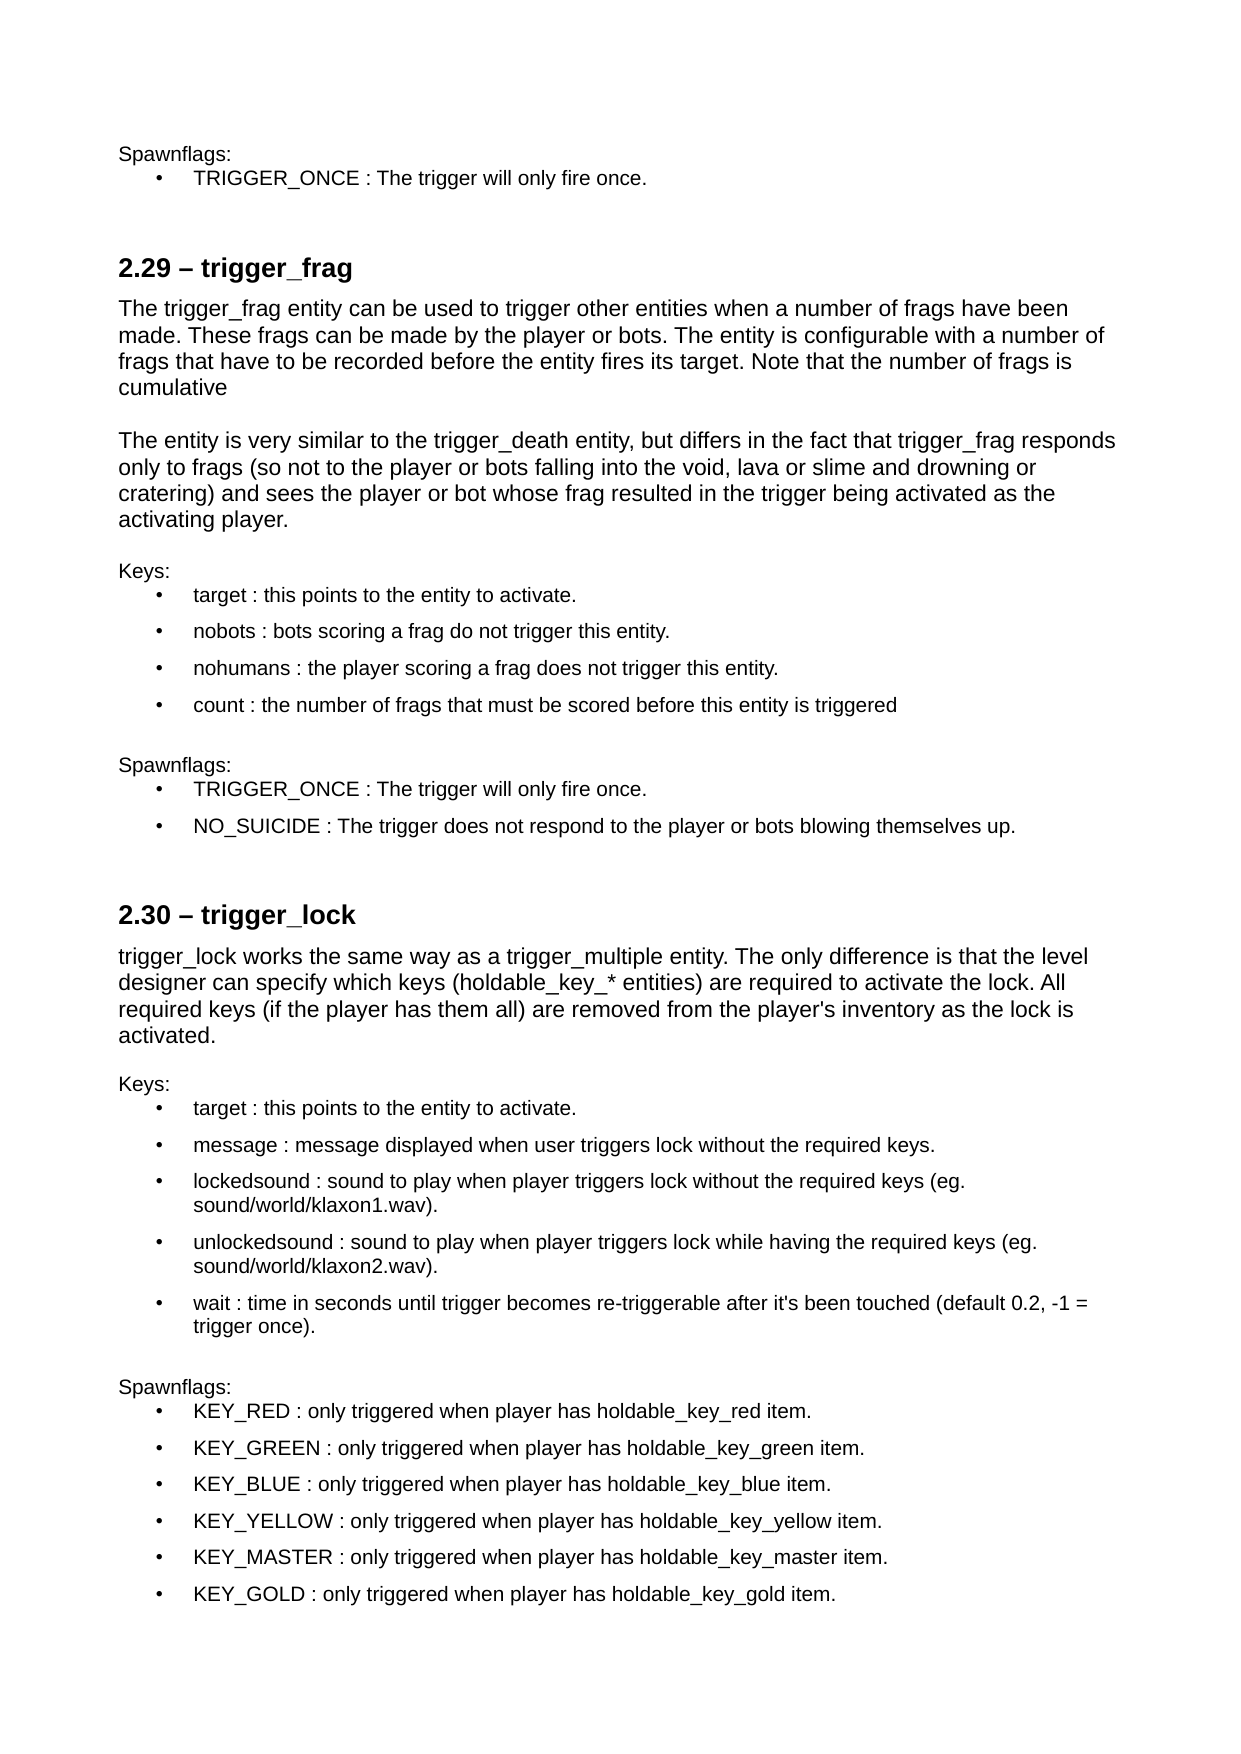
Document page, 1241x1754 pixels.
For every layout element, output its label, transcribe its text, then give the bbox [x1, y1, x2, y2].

list TRIGGER_ONCE : The trigger will only fire once. [156, 777, 1122, 801]
list KEY_RED : only triggered when player has holdable_key_red item. [156, 1399, 1122, 1423]
list KEY_GREEN : only triggered when player has holdable_key_green item. [156, 1435, 1122, 1459]
subtitle 2.30 – trigger_lock [118, 899, 1122, 930]
list KEY_GOLD : only triggered when player has holdable_key_gold item. [156, 1582, 1122, 1606]
list KEY_MASTER : only triggered when player has holdable_key_master item. [156, 1545, 1122, 1569]
text Keys: [118, 559, 1122, 583]
list count : the number of frags that must be scored before this entity is triggered [156, 692, 1122, 717]
list KEY_BLUE : only triggered when player has holdable_key_blue item. [156, 1472, 1122, 1496]
list nobots : bots scoring a frag do not trigger this entity. [156, 619, 1122, 643]
list unlockedsound : sound to play when player triggers lock while having the required keys (eg. sound/world/klaxon2.wav). [156, 1230, 1122, 1278]
text The trigger_frag entity can be used to trigger other entities when a number of frags have been made. These frags can be made by the player or bots. The entity is configurable with a number of frags that have to be recorded before the entity fires its target. Note that the number of frags is cumulative [118, 295, 1122, 401]
list lockedsound : sound to play when player triggers lock without the required keys (eg. sound/world/klaxon1.wav). [156, 1169, 1122, 1217]
list nohumans : the player scoring a frag does not trigger this entity. [156, 656, 1122, 680]
list message : message displayed when user triggers lock without the required keys. [156, 1133, 1122, 1157]
text The entity is very similar to the trigger_death entity, but differs in the fact that trigger_frag responds only to frags (so not to the player or bots falling into the void, lava or slime and drowning or cratering) and sees the player or bot whose frag resulted in the trigger being activated as the activating player. [118, 427, 1122, 532]
text Spawnflags: [118, 142, 1122, 166]
list KEY_YELLOW : only triggered when player has holdable_key_yellow item. [156, 1508, 1122, 1532]
list wait : time in seconds until trigger becomes re-triggerable after it's been touched (default 0.2, -1 = trigger once). [156, 1290, 1122, 1338]
text Spawnflags: [118, 753, 1122, 777]
text trigger_lock works the same way as a trigger_multiple entity. The only difference is that the level designer can specify which keys (holdable_key_* entities) are required to activate the lock. All required keys (if the player has them all) are removed from the player's inventory as the lock is activated. [118, 943, 1122, 1048]
list target : this points to the entity to activate. [156, 583, 1122, 607]
subtitle 2.29 – trigger_frag [118, 252, 1122, 283]
text Spawnflags: [118, 1375, 1122, 1399]
text Keys: [118, 1072, 1122, 1096]
list TRIGGER_ONCE : The trigger will only fire once. [156, 166, 1122, 190]
list target : this points to the entity to activate. [156, 1096, 1122, 1120]
list NO_SUICIDE : The trigger does not respond to the player or bots blowing themselves up. [156, 813, 1122, 838]
